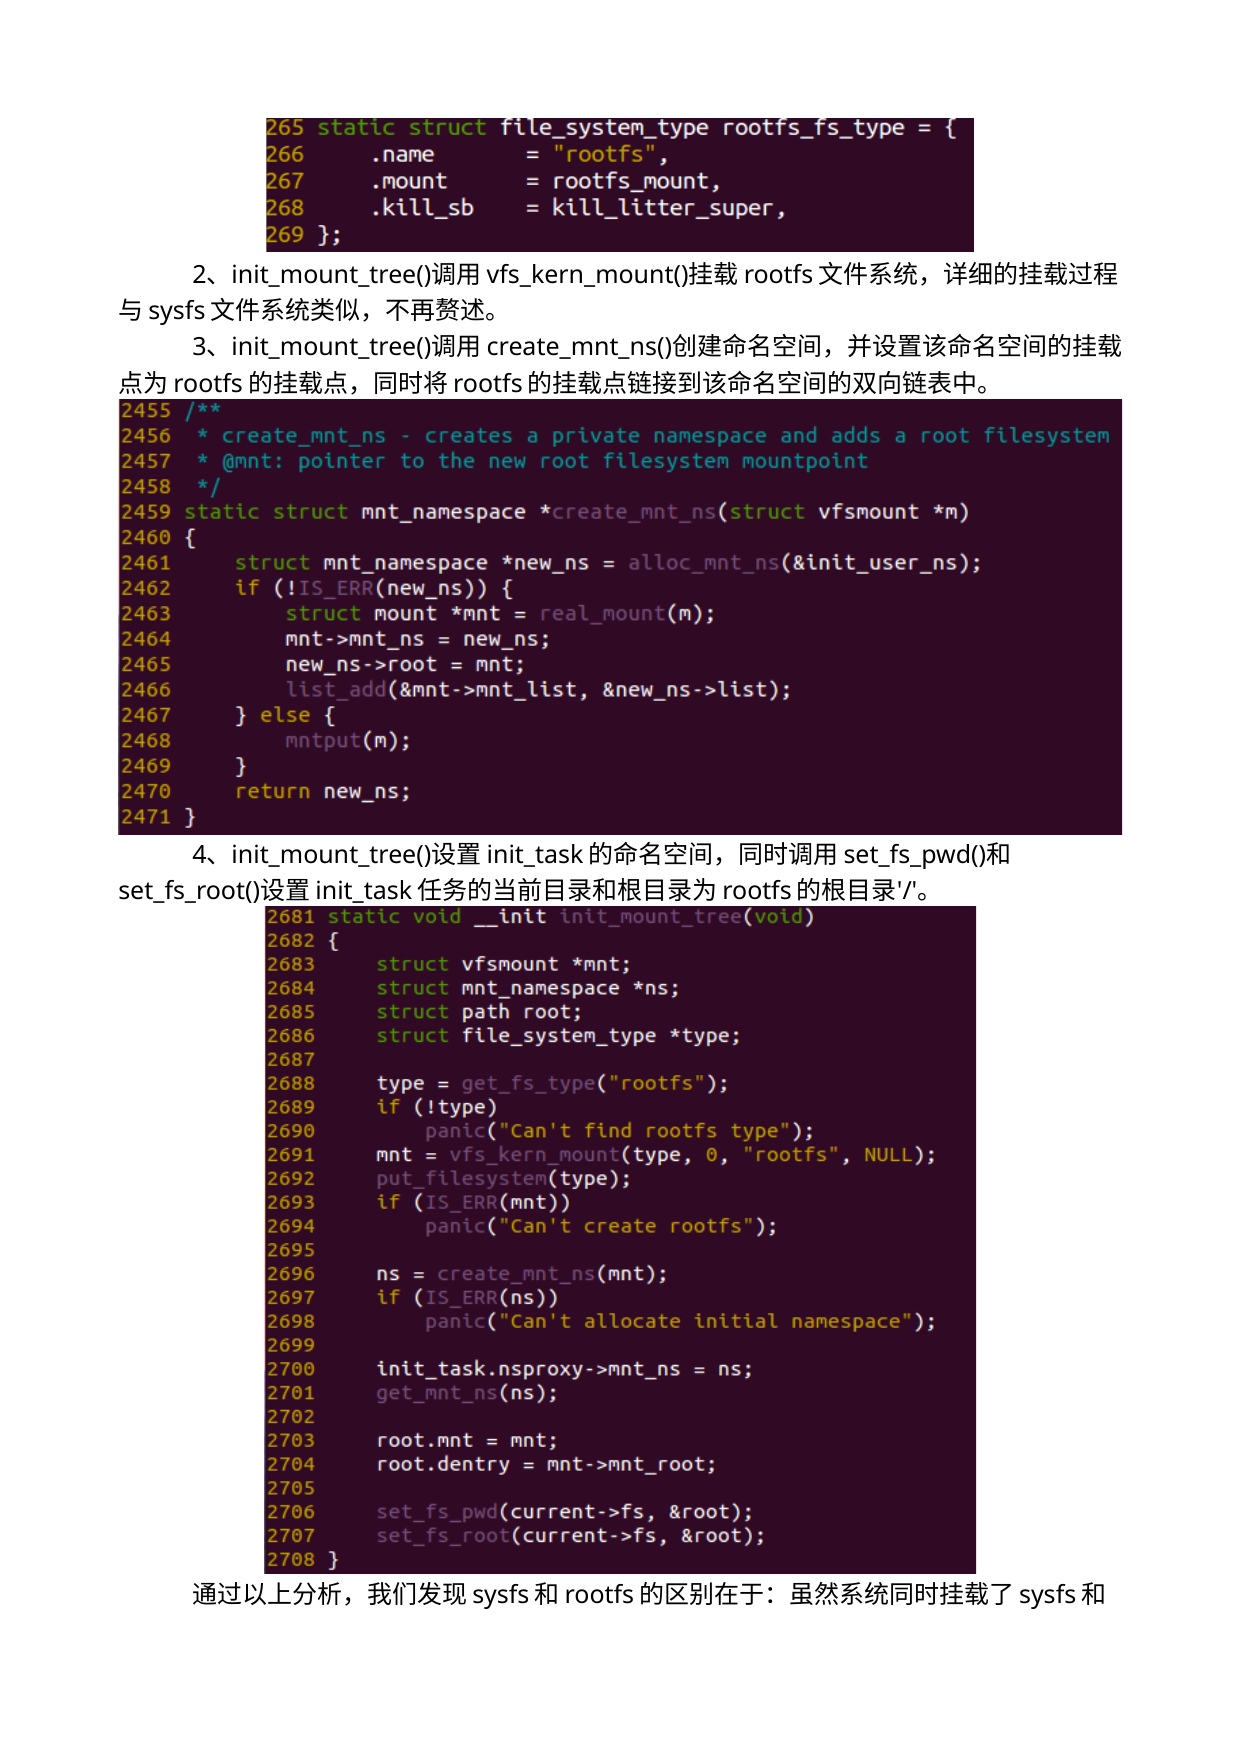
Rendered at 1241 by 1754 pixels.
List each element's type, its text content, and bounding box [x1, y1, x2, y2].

text 通过以上分析，我们发现sysfs和rootfs的区别在于：虽然系统同时挂载了sysfs和 [118, 907, 1122, 1610]
picture [264, 906, 977, 1574]
text 3、init_mount_tree()调用create_mnt_ns()创建命名空间，并设置该命名空间的挂载点为rootfs的挂载点，同时将rootfs的挂载点链接到该命名空间的双向链表中。 [118, 327, 1122, 399]
picture [118, 399, 1123, 835]
text 4、init_mount_tree()设置init_task的命名空间，同时调用set_fs_pwd()和set_fs_root()设置init_task任务的当前目录和根目录为rootfs的根目录'/'。 [118, 835, 1122, 907]
text 2、init_mount_tree()调用vfs_kern_mount()挂载rootfs文件系统，详细的挂载过程与sysfs文件系统类似，不再赘述。 [118, 254, 1122, 327]
picture [266, 118, 974, 252]
